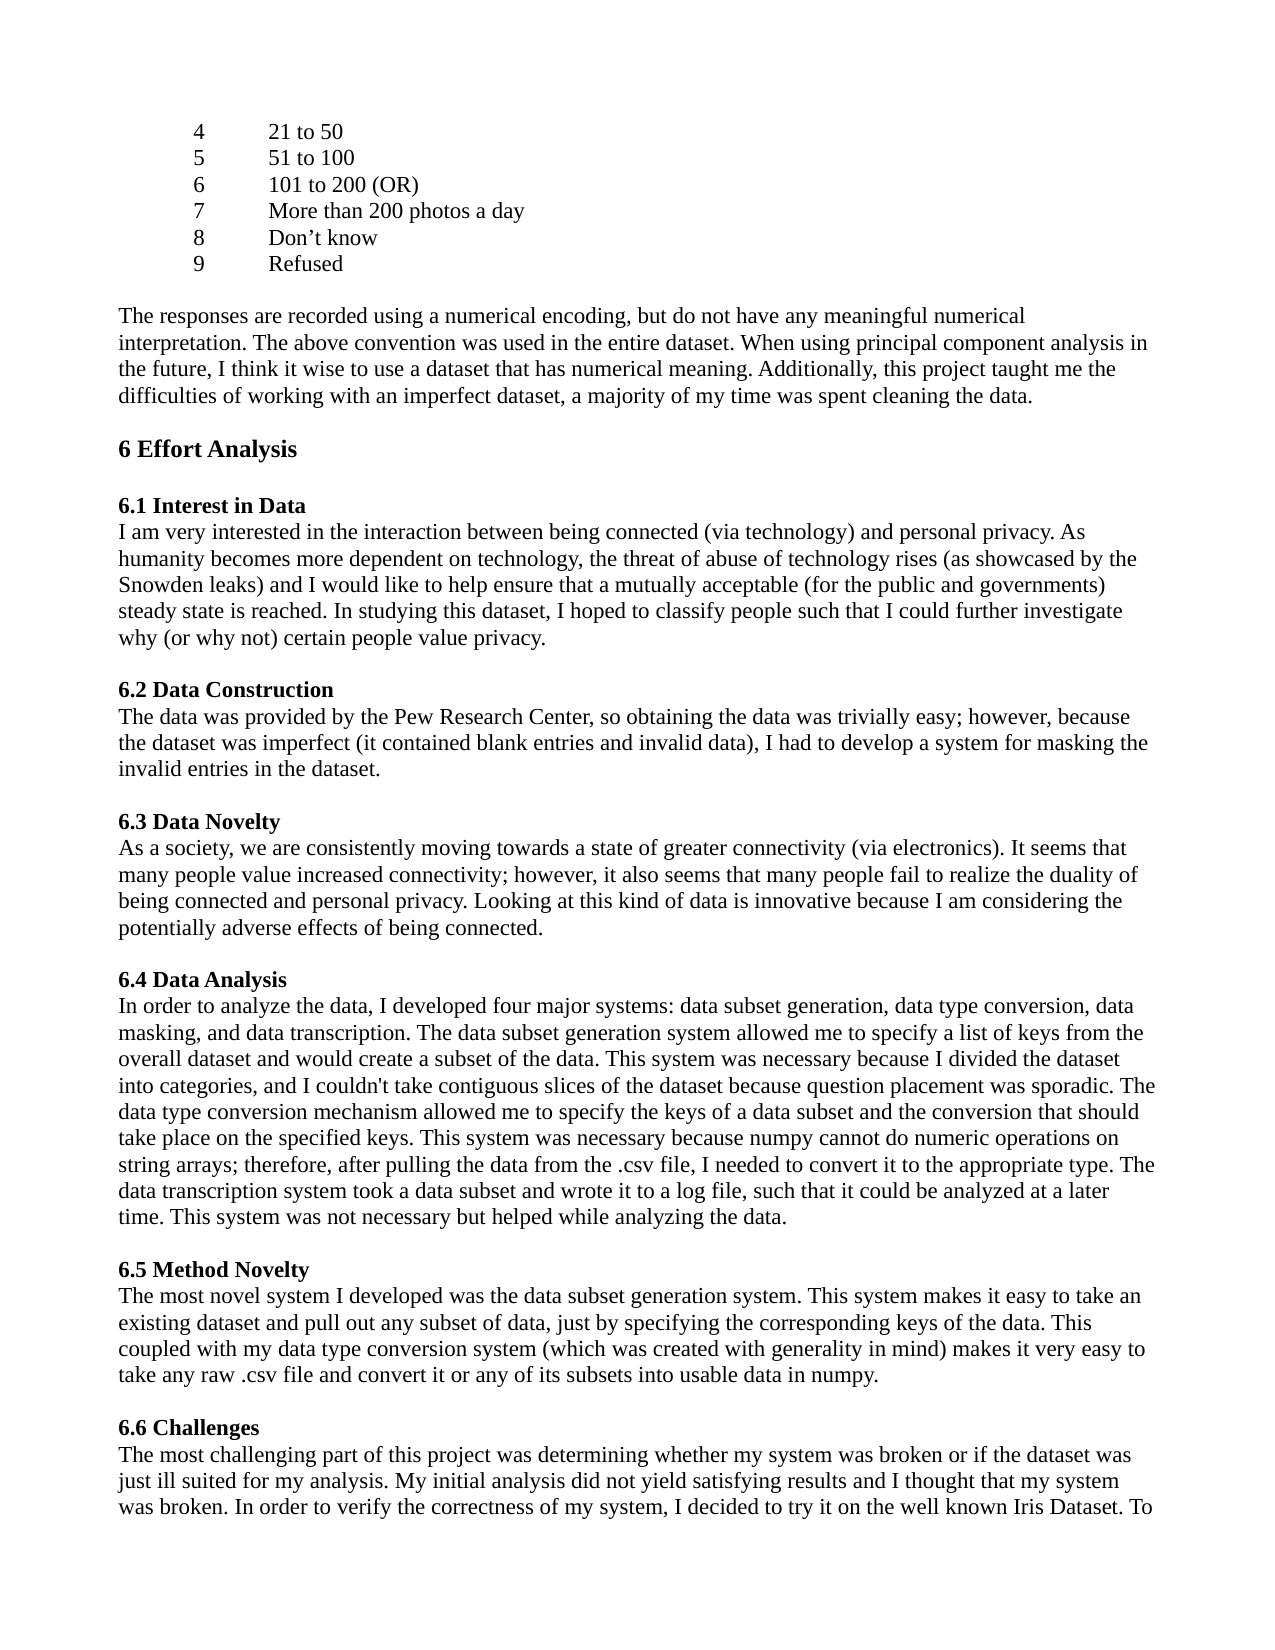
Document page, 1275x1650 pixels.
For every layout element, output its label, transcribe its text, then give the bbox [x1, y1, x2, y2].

text 8 Don’t know [193, 223, 1157, 250]
text 6.6 Challenges [118, 1414, 1157, 1441]
text 4 21 to 50 [193, 118, 1157, 144]
text 6.3 Data Novelty [118, 808, 1157, 834]
text 7 More than 200 photos a day [193, 197, 1157, 223]
text 6 101 to 200 (OR) [193, 171, 1157, 197]
text 6.1 Interest in Data [118, 492, 1157, 518]
text 5 51 to 100 [193, 144, 1157, 171]
text The data was provided by the Pew Research Center, so obtaining the data was trivially easy; however, because the dataset was imperfect (it contained blank entries and invalid data), I had to develop a system for masking the invalid entries in the dataset. [118, 703, 1157, 782]
text 6.5 Method Novelty [118, 1256, 1157, 1282]
text 6 Effort Analysis [118, 434, 1157, 463]
text 6.4 Data Analysis [118, 966, 1157, 993]
text The responses are recorded using a numerical encoding, but do not have any meaningful numerical interpretation. The above convention was used in the entire dataset. When using principal component analysis in the future, I think it wise to use a dataset that has numerical meaning. Additionally, this project taught me the difficulties of working with an imperfect dataset, a majority of my time was spent cleaning the data. [118, 303, 1157, 408]
text The most challenging part of this project was determining whether my system was broken or if the dataset was just ill suited for my analysis. My initial analysis did not yield satisfying results and I thought that my system was broken. In order to verify the correctness of my system, I decided to try it on the well known Iris Dataset. To [118, 1441, 1157, 1520]
text As a society, we are consistently moving towards a state of greater connectivity (via electronics). It seems that many people value increased connectivity; however, it also seems that many people fail to realize the duality of being connected and personal privacy. Looking at this kind of data is innovative because I am considering the potentially adverse effects of being connected. [118, 834, 1157, 940]
text In order to analyze the data, I developed four major systems: data subset generation, data type conversion, data masking, and data transcription. The data subset generation system allowed me to specify a list of keys from the overall dataset and would create a subset of the data. This system was necessary because I divided the dataset into categories, and I couldn't take contiguous slices of the dataset because question placement was sporadic. The data type conversion mechanism allowed me to specify the keys of a data subset and the conversion that should take place on the specified keys. This system was necessary because numpy cannot do numeric operations on string arrays; therefore, after pulling the data from the .csv file, I needed to convert it to the appropriate type. The data transcription system took a data subset and wrote it to a log file, such that it could be analyzed at a later time. This system was not necessary but helped while analyzing the data. [118, 993, 1157, 1230]
text The most novel system I developed was the data subset generation system. This system makes it easy to take an existing dataset and pull out any subset of data, just by specifying the corresponding keys of the data. This coupled with my data type conversion system (which was created with generality in mind) makes it very easy to take any raw .csv file and convert it or any of its subsets into usable data in numpy. [118, 1282, 1157, 1388]
text 9 Refused [193, 250, 1157, 276]
text 6.2 Data Construction [118, 676, 1157, 703]
text I am very interested in the interaction between being connected (via technology) and personal privacy. As humanity becomes more dependent on technology, the threat of abuse of technology rises (as showcased by the Snowden leaks) and I would like to help ensure that a mutually acceptable (for the public and governments) steady state is reached. In studying this dataset, I hoped to classify people such that I could further investigate why (or why not) certain people value privacy. [118, 518, 1157, 650]
